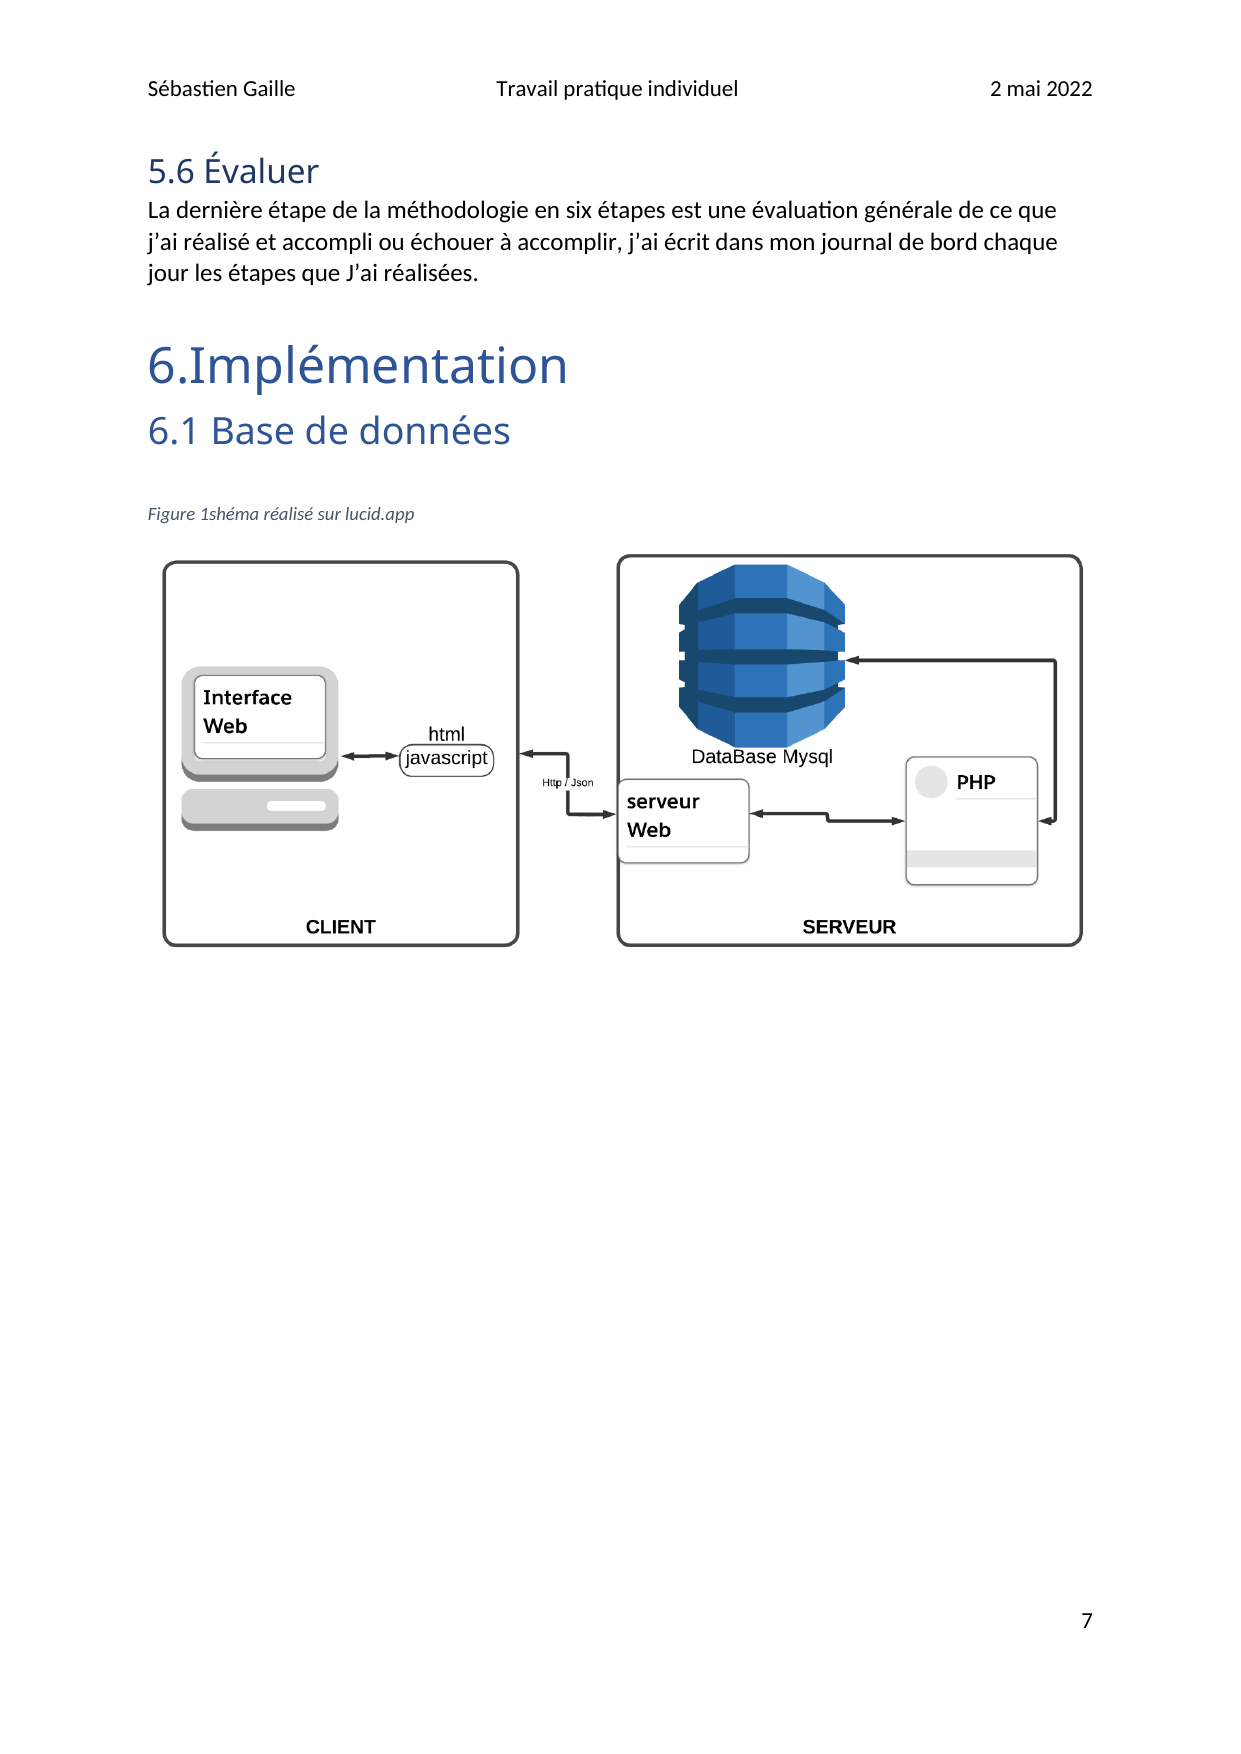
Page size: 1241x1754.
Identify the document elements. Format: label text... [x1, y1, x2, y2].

text Figure 1shéma réalisé sur lucid.app [148, 502, 1093, 525]
text La dernière étape de la méthodologie en six étapes est une évaluation générale de ce que j’ai réalisé et accompli ou échouer à accomplir, j’ai écrit dans mon journal de bord chaque jour les étapes que J’ai réalisées. [148, 194, 1093, 288]
subtitle 6.Implémentation [148, 330, 1093, 398]
subtitle 6.1 Base de données [148, 404, 1093, 455]
subtitle 5.6 Évaluer [148, 148, 1093, 193]
